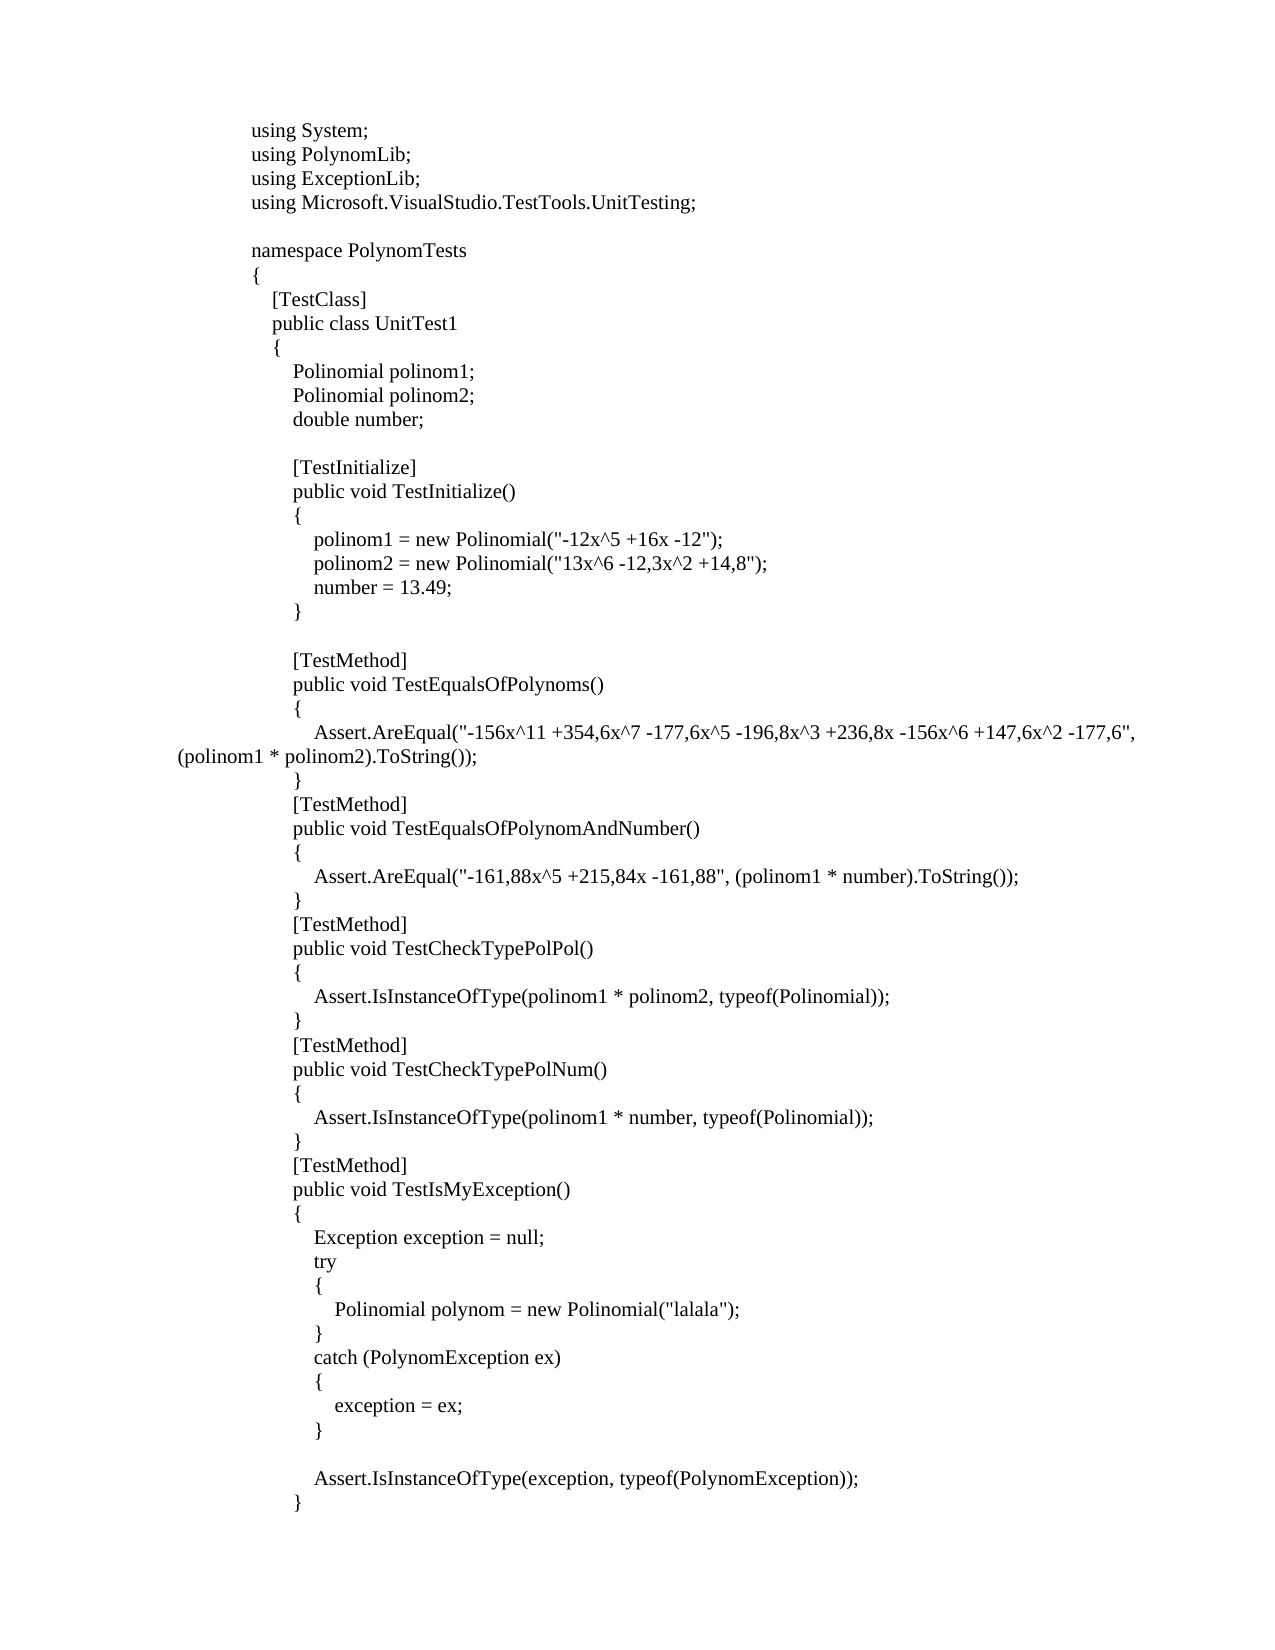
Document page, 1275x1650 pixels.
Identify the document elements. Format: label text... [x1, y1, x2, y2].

text using System; [177, 118, 1216, 142]
text Polinomial polynom = new Polinomial("lalala"); [177, 1297, 1216, 1321]
text polinom1 = new Polinomial("-12x^5 +16x -12"); [177, 527, 1216, 551]
text polinom2 = new Polinomial("13x^6 -12,3x^2 +14,8"); [177, 551, 1216, 575]
text } [177, 1008, 1216, 1032]
text [TestMethod] [177, 912, 1216, 936]
text Exception exception = null; [177, 1225, 1216, 1249]
text Assert.IsInstanceOfType(exception, typeof(PolynomException)); [177, 1466, 1216, 1490]
text Assert.IsInstanceOfType(polinom1 * polinom2, typeof(Polinomial)); [177, 984, 1216, 1008]
text public void TestInitialize() [177, 479, 1216, 503]
text Polinomial polinom2; [177, 383, 1216, 407]
text [TestInitialize] [177, 455, 1216, 479]
text { [177, 840, 1216, 864]
text public void TestEqualsOfPolynomAndNumber() [177, 816, 1216, 840]
text public void TestIsMyException() [177, 1177, 1216, 1201]
text [TestMethod] [177, 1153, 1216, 1177]
text } [177, 1129, 1216, 1153]
text exception = ex; [177, 1393, 1216, 1417]
text double number; [177, 407, 1216, 431]
text { [177, 1201, 1216, 1225]
text { [177, 1273, 1216, 1297]
text using ExceptionLib; [177, 166, 1216, 190]
text Assert.AreEqual("-161,88x^5 +215,84x -161,88", (polinom1 * number).ToString()); [177, 864, 1216, 888]
text Assert.AreEqual("-156x^11 +354,6x^7 -177,6x^5 -196,8x^3 +236,8x -156x^6 +147,6x^2 -177,6", (polinom1 * polinom2).ToString()); [177, 720, 1216, 768]
text [TestMethod] [177, 792, 1216, 816]
text public class UnitTest1 [177, 311, 1216, 335]
text [TestMethod] [177, 647, 1216, 672]
text public void TestCheckTypePolPol() [177, 936, 1216, 960]
text try [177, 1249, 1216, 1273]
text { [177, 503, 1216, 527]
text } [177, 888, 1216, 912]
text [TestClass] [177, 287, 1216, 311]
text number = 13.49; [177, 575, 1216, 599]
text Assert.IsInstanceOfType(polinom1 * number, typeof(Polinomial)); [177, 1105, 1216, 1129]
text } [177, 1417, 1216, 1442]
text } [177, 599, 1216, 623]
text using PolynomLib; [177, 142, 1216, 166]
text } [177, 1490, 1216, 1514]
text public void TestEqualsOfPolynoms() [177, 672, 1216, 696]
text } [177, 1321, 1216, 1345]
text { [177, 960, 1216, 984]
text { [177, 1369, 1216, 1393]
text { [177, 335, 1216, 359]
text { [177, 696, 1216, 720]
text { [177, 262, 1216, 287]
text { [177, 1081, 1216, 1105]
text public void TestCheckTypePolNum() [177, 1057, 1216, 1081]
text [TestMethod] [177, 1032, 1216, 1057]
text catch (PolynomException ex) [177, 1345, 1216, 1369]
text namespace PolynomTests [177, 238, 1216, 262]
text } [177, 768, 1216, 792]
text using Microsoft.VisualStudio.TestTools.UnitTesting; [177, 190, 1216, 214]
text Polinomial polinom1; [177, 359, 1216, 383]
